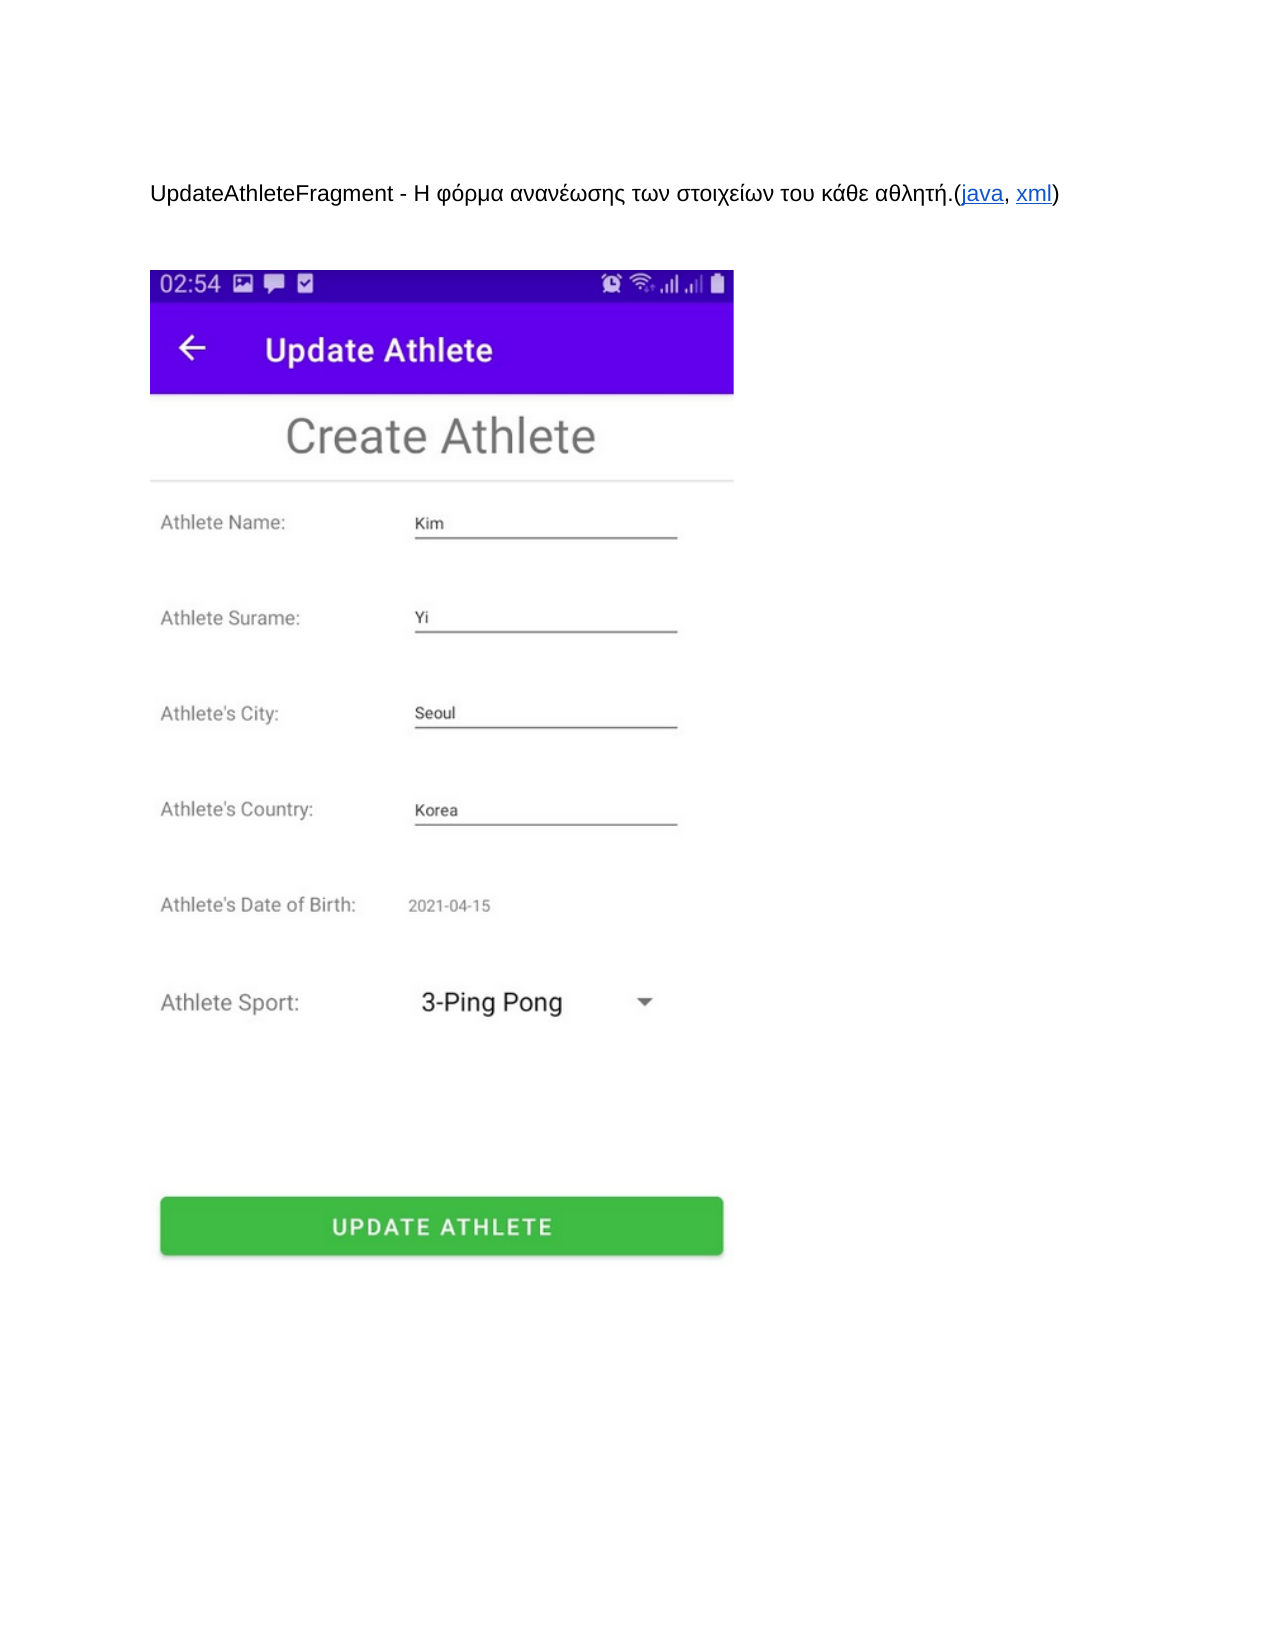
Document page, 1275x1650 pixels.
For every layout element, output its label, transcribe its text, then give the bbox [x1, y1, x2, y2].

text UpdateAthleteFragment - Η φόρμα ανανέωσης των στοιχείων του κάθε αθλητή.(java, xml) [150, 180, 1125, 207]
picture [150, 270, 734, 1307]
